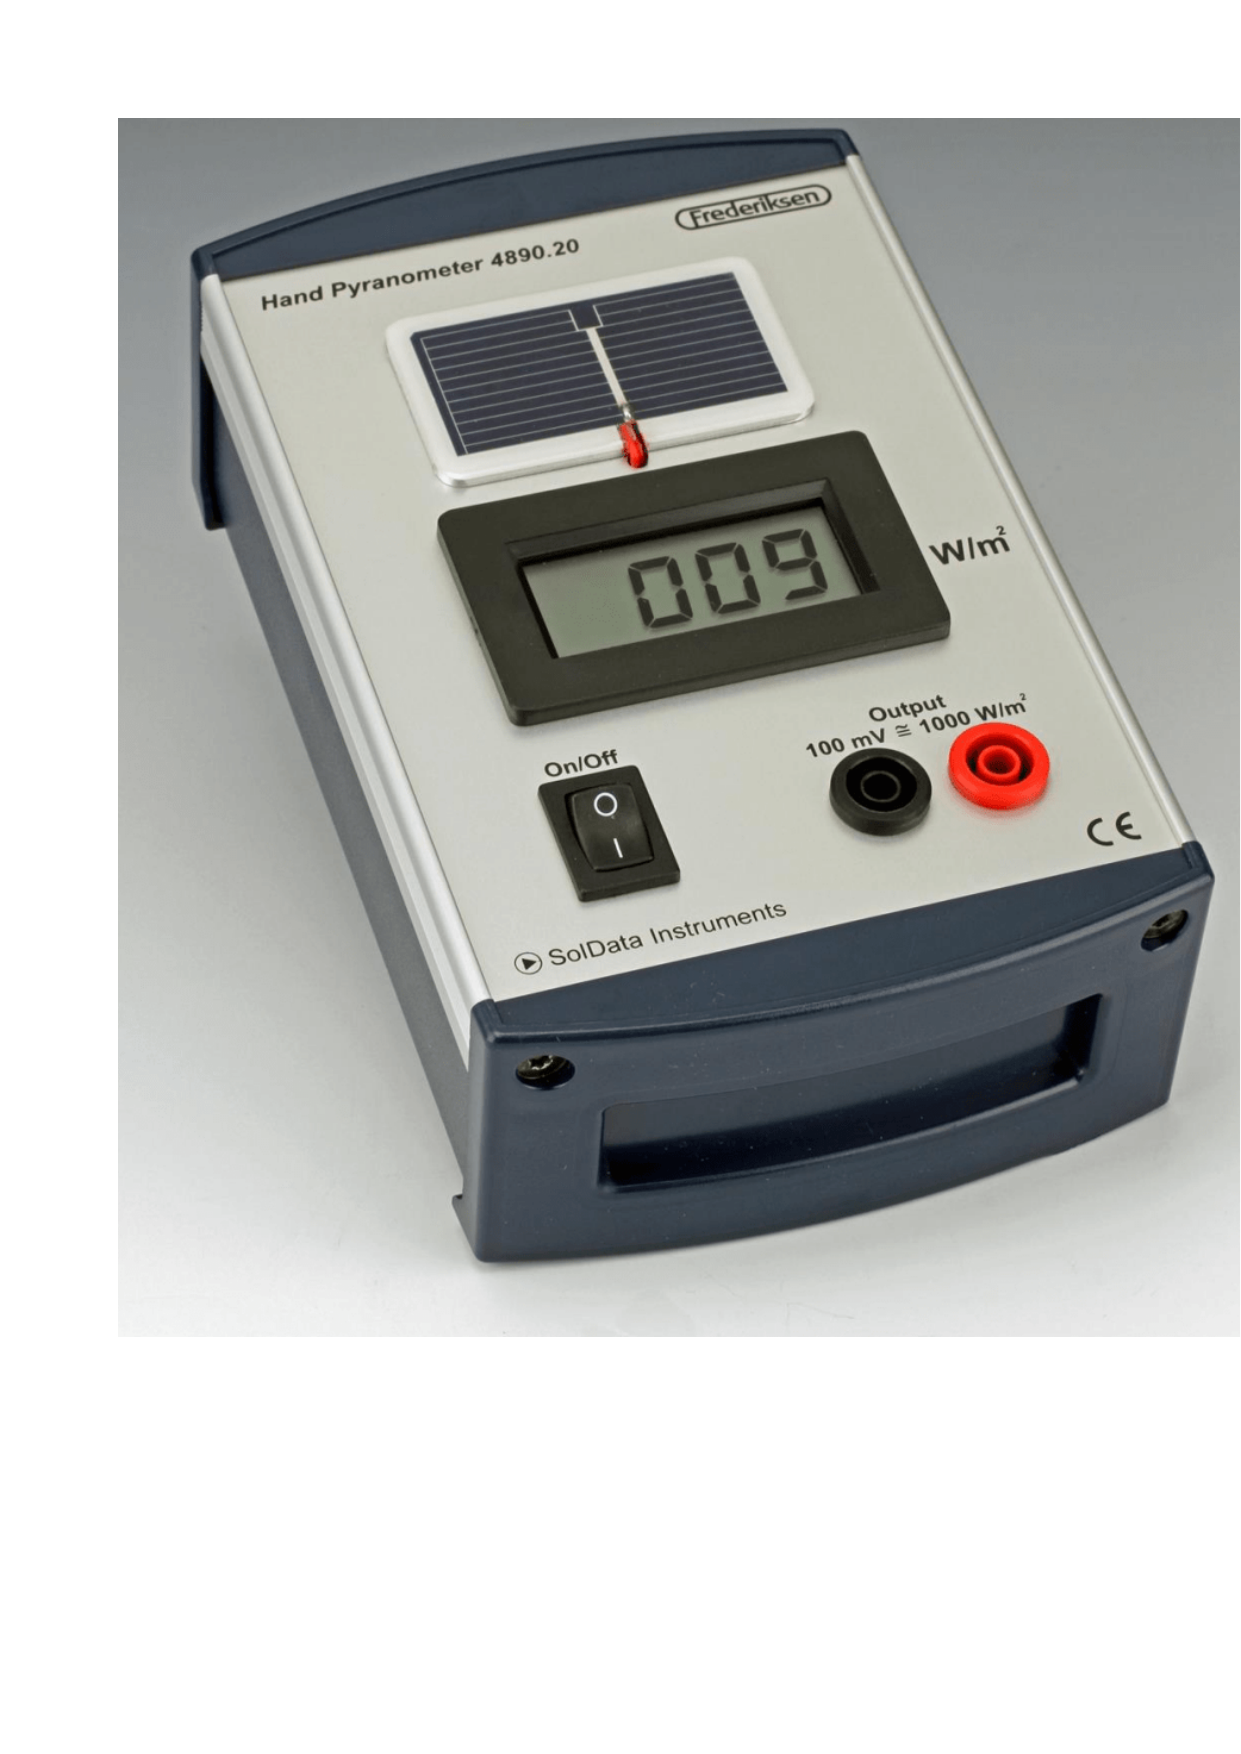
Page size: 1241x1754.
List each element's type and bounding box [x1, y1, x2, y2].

picture [118, 118, 1241, 1337]
